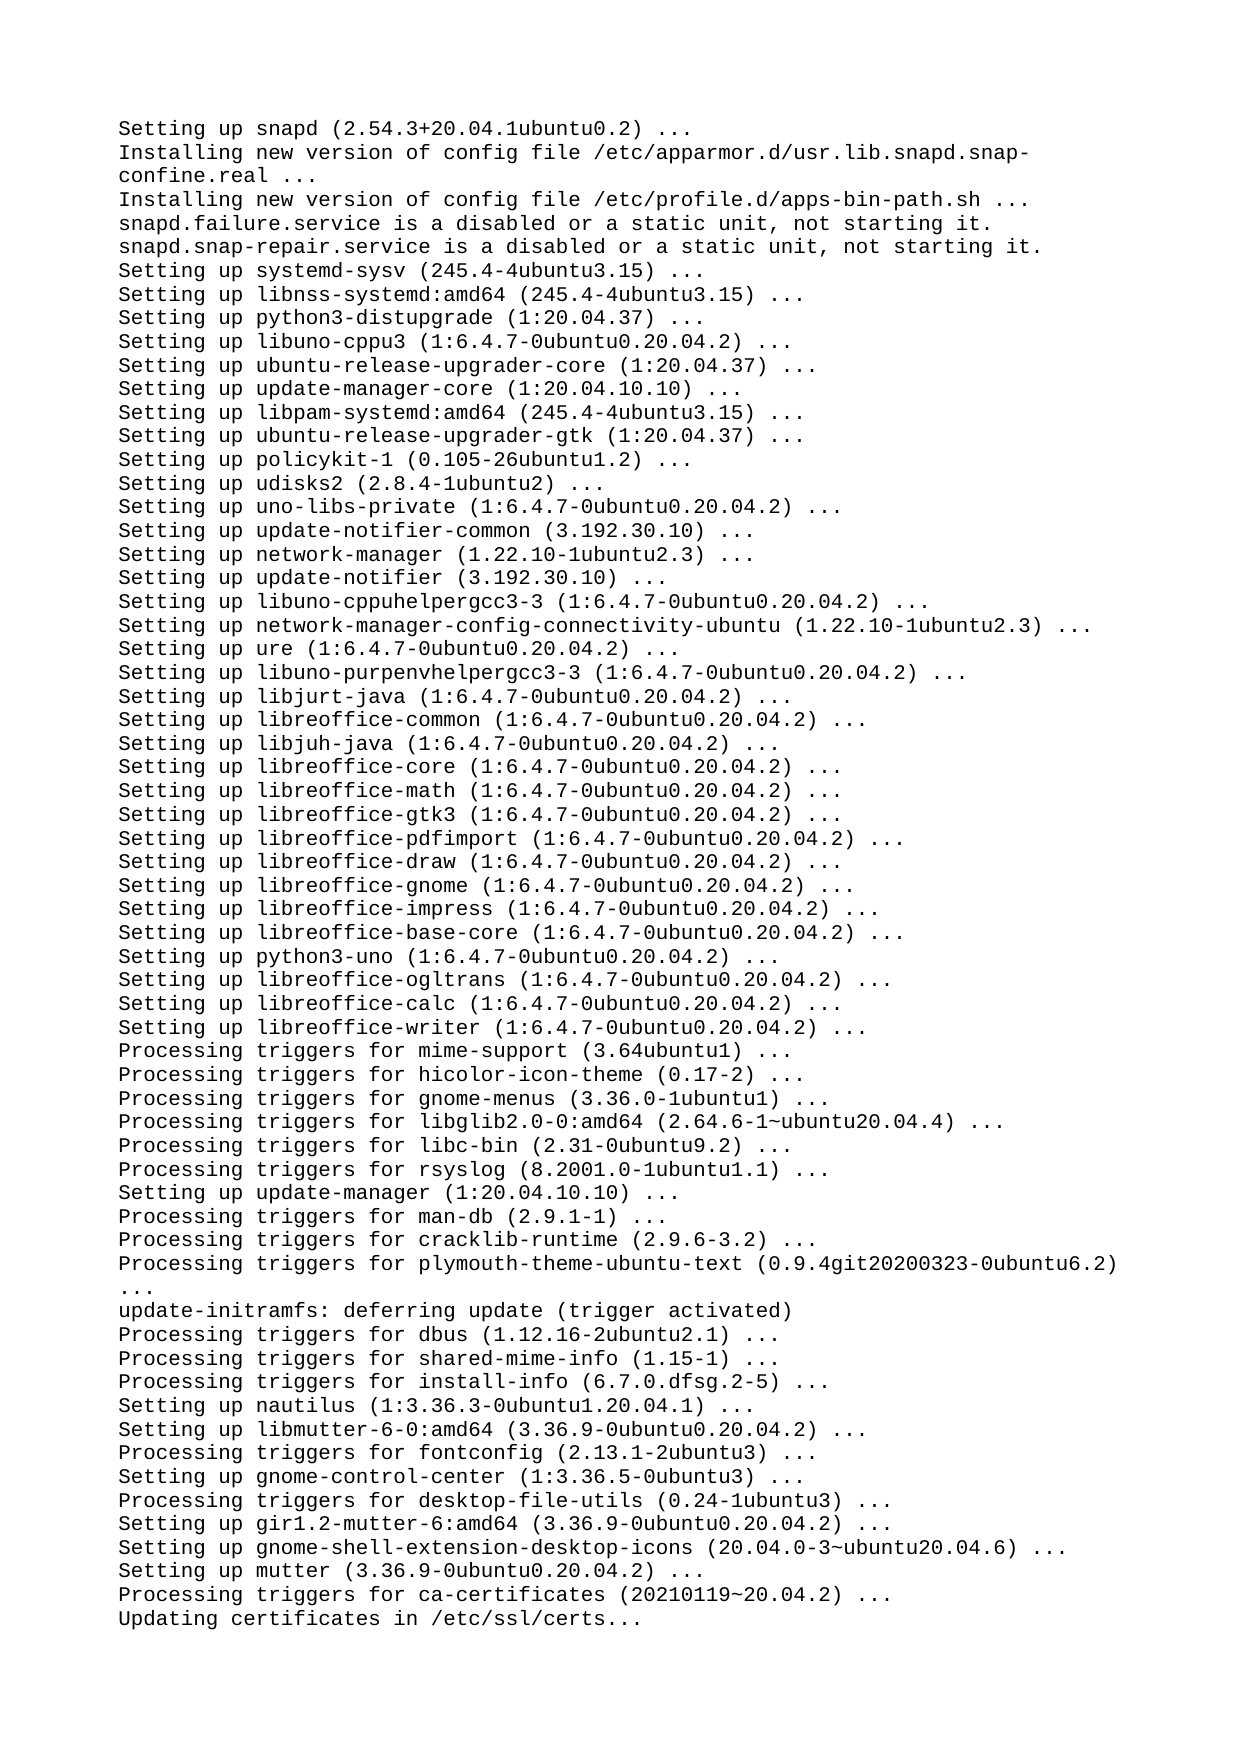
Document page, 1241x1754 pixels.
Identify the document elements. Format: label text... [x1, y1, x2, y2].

text snapd.snap-repair.service is a disabled or a static unit, not starting it. [118, 236, 1122, 260]
text Setting up libreoffice-pdfimport (1:6.4.7-0ubuntu0.20.04.2) ... [118, 827, 1122, 851]
text Setting up policykit-1 (0.105-26ubuntu1.2) ... [118, 449, 1122, 473]
text Setting up libreoffice-common (1:6.4.7-0ubuntu0.20.04.2) ... [118, 709, 1122, 733]
text Setting up libreoffice-draw (1:6.4.7-0ubuntu0.20.04.2) ... [118, 851, 1122, 875]
text Processing triggers for mime-support (3.64ubuntu1) ... [118, 1040, 1122, 1064]
text Setting up libmutter-6-0:amd64 (3.36.9-0ubuntu0.20.04.2) ... [118, 1419, 1122, 1442]
text Setting up libjuh-java (1:6.4.7-0ubuntu0.20.04.2) ... [118, 733, 1122, 757]
text Setting up libreoffice-gtk3 (1:6.4.7-0ubuntu0.20.04.2) ... [118, 804, 1122, 827]
text Processing triggers for gnome-menus (3.36.0-1ubuntu1) ... [118, 1088, 1122, 1111]
text Setting up libreoffice-base-core (1:6.4.7-0ubuntu0.20.04.2) ... [118, 922, 1122, 946]
text Setting up python3-uno (1:6.4.7-0ubuntu0.20.04.2) ... [118, 946, 1122, 969]
text Processing triggers for install-info (6.7.0.dfsg.2-5) ... [118, 1371, 1122, 1395]
text Setting up ure (1:6.4.7-0ubuntu0.20.04.2) ... [118, 638, 1122, 662]
text Setting up libreoffice-writer (1:6.4.7-0ubuntu0.20.04.2) ... [118, 1017, 1122, 1040]
text Processing triggers for plymouth-theme-ubuntu-text (0.9.4git20200323-0ubuntu6.2) ... [118, 1253, 1122, 1300]
text Processing triggers for cracklib-runtime (2.9.6-3.2) ... [118, 1229, 1122, 1253]
text Setting up python3-distupgrade (1:20.04.37) ... [118, 307, 1122, 331]
text Setting up uno-libs-private (1:6.4.7-0ubuntu0.20.04.2) ... [118, 496, 1122, 520]
text Setting up libreoffice-math (1:6.4.7-0ubuntu0.20.04.2) ... [118, 780, 1122, 804]
text Setting up gir1.2-mutter-6:amd64 (3.36.9-0ubuntu0.20.04.2) ... [118, 1513, 1122, 1537]
text Setting up ubuntu-release-upgrader-gtk (1:20.04.37) ... [118, 426, 1122, 449]
text Setting up systemd-sysv (245.4-4ubuntu3.15) ... [118, 260, 1122, 284]
text Setting up libuno-cppuhelpergcc3-3 (1:6.4.7-0ubuntu0.20.04.2) ... [118, 591, 1122, 615]
text Setting up mutter (3.36.9-0ubuntu0.20.04.2) ... [118, 1561, 1122, 1584]
text Processing triggers for libglib2.0-0:amd64 (2.64.6-1~ubuntu20.04.4) ... [118, 1111, 1122, 1135]
text Setting up libreoffice-calc (1:6.4.7-0ubuntu0.20.04.2) ... [118, 993, 1122, 1017]
text Setting up nautilus (1:3.36.3-0ubuntu1.20.04.1) ... [118, 1395, 1122, 1419]
text Setting up gnome-control-center (1:3.36.5-0ubuntu3) ... [118, 1466, 1122, 1489]
text Setting up update-manager-core (1:20.04.10.10) ... [118, 378, 1122, 402]
text Processing triggers for desktop-file-utils (0.24-1ubuntu3) ... [118, 1489, 1122, 1513]
text Processing triggers for ca-certificates (20210119~20.04.2) ... [118, 1584, 1122, 1608]
text Setting up update-notifier (3.192.30.10) ... [118, 567, 1122, 591]
text Processing triggers for hicolor-icon-theme (0.17-2) ... [118, 1064, 1122, 1088]
text Processing triggers for man-db (2.9.1-1) ... [118, 1206, 1122, 1229]
text Setting up libreoffice-gnome (1:6.4.7-0ubuntu0.20.04.2) ... [118, 875, 1122, 898]
text Setting up snapd (2.54.3+20.04.1ubuntu0.2) ... [118, 118, 1122, 142]
text Installing new version of config file /etc/apparmor.d/usr.lib.snapd.snap-confine.real ... [118, 142, 1122, 189]
text Processing triggers for rsyslog (8.2001.0-1ubuntu1.1) ... [118, 1158, 1122, 1182]
text Updating certificates in /etc/ssl/certs... [118, 1608, 1122, 1631]
text Setting up network-manager (1.22.10-1ubuntu2.3) ... [118, 544, 1122, 567]
text Setting up libreoffice-core (1:6.4.7-0ubuntu0.20.04.2) ... [118, 757, 1122, 780]
text Setting up ubuntu-release-upgrader-core (1:20.04.37) ... [118, 354, 1122, 378]
text Installing new version of config file /etc/profile.d/apps-bin-path.sh ... [118, 189, 1122, 213]
text update-initramfs: deferring update (trigger activated) [118, 1300, 1122, 1324]
text Setting up libreoffice-impress (1:6.4.7-0ubuntu0.20.04.2) ... [118, 898, 1122, 922]
text snapd.failure.service is a disabled or a static unit, not starting it. [118, 213, 1122, 236]
text Processing triggers for shared-mime-info (1.15-1) ... [118, 1348, 1122, 1371]
text Setting up libnss-systemd:amd64 (245.4-4ubuntu3.15) ... [118, 284, 1122, 307]
text Setting up network-manager-config-connectivity-ubuntu (1.22.10-1ubuntu2.3) ... [118, 615, 1122, 638]
text Setting up udisks2 (2.8.4-1ubuntu2) ... [118, 473, 1122, 496]
text Setting up update-notifier-common (3.192.30.10) ... [118, 520, 1122, 544]
text Setting up libuno-cppu3 (1:6.4.7-0ubuntu0.20.04.2) ... [118, 331, 1122, 354]
text Processing triggers for libc-bin (2.31-0ubuntu9.2) ... [118, 1135, 1122, 1158]
text Setting up gnome-shell-extension-desktop-icons (20.04.0-3~ubuntu20.04.6) ... [118, 1537, 1122, 1561]
text Setting up libpam-systemd:amd64 (245.4-4ubuntu3.15) ... [118, 402, 1122, 426]
text Setting up libjurt-java (1:6.4.7-0ubuntu0.20.04.2) ... [118, 686, 1122, 709]
text Setting up libuno-purpenvhelpergcc3-3 (1:6.4.7-0ubuntu0.20.04.2) ... [118, 662, 1122, 686]
text Setting up update-manager (1:20.04.10.10) ... [118, 1182, 1122, 1206]
text Setting up libreoffice-ogltrans (1:6.4.7-0ubuntu0.20.04.2) ... [118, 969, 1122, 993]
text Processing triggers for dbus (1.12.16-2ubuntu2.1) ... [118, 1324, 1122, 1348]
text Processing triggers for fontconfig (2.13.1-2ubuntu3) ... [118, 1442, 1122, 1466]
